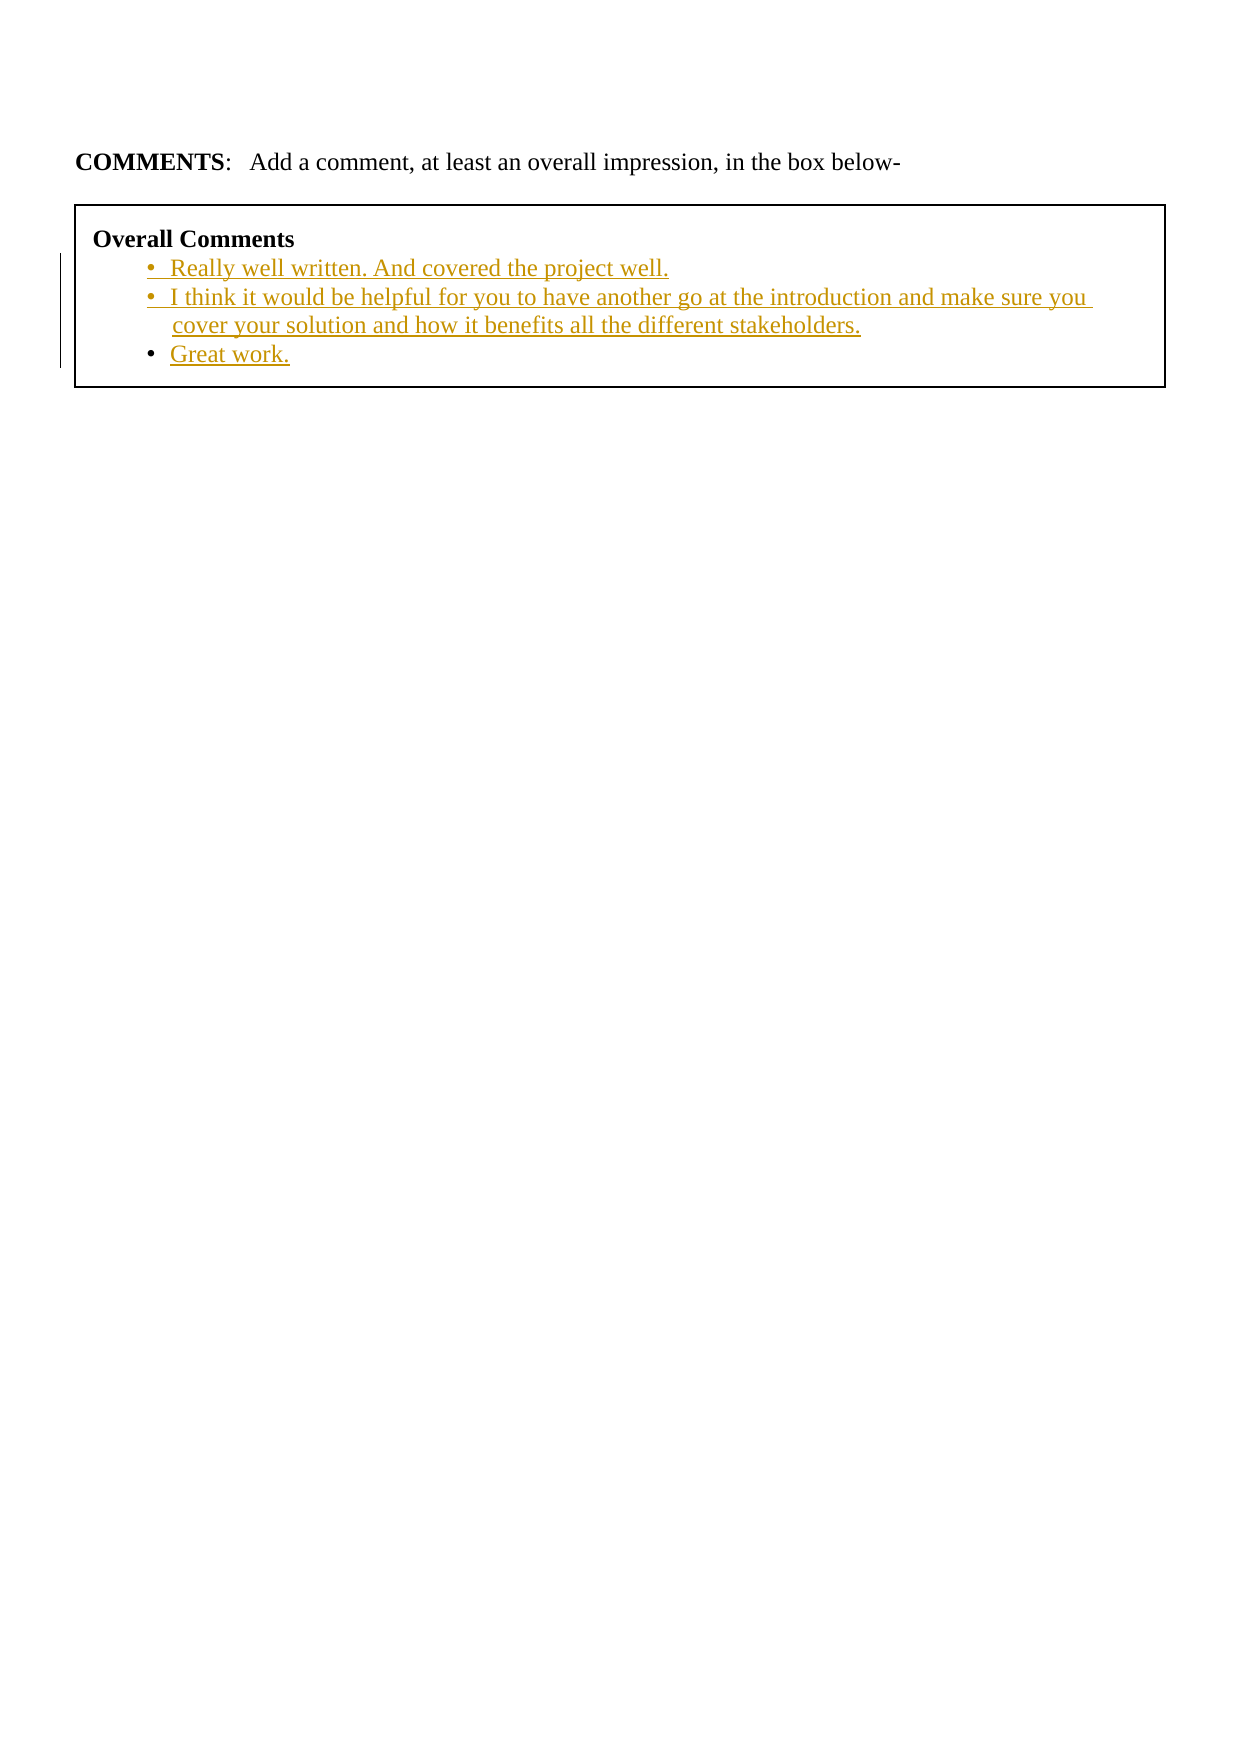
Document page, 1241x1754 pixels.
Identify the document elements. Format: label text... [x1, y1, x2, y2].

table_header Overall Comments Really well written. And covered the project well. I think it would be helpful for you to have another go at the introduction and make sure you cover your solution and how it benefits all the different stakeholders. Great work. [76, 206, 1164, 386]
text Comments: Add a comment, at least an overall impression, in the box below- [75, 147, 1165, 176]
